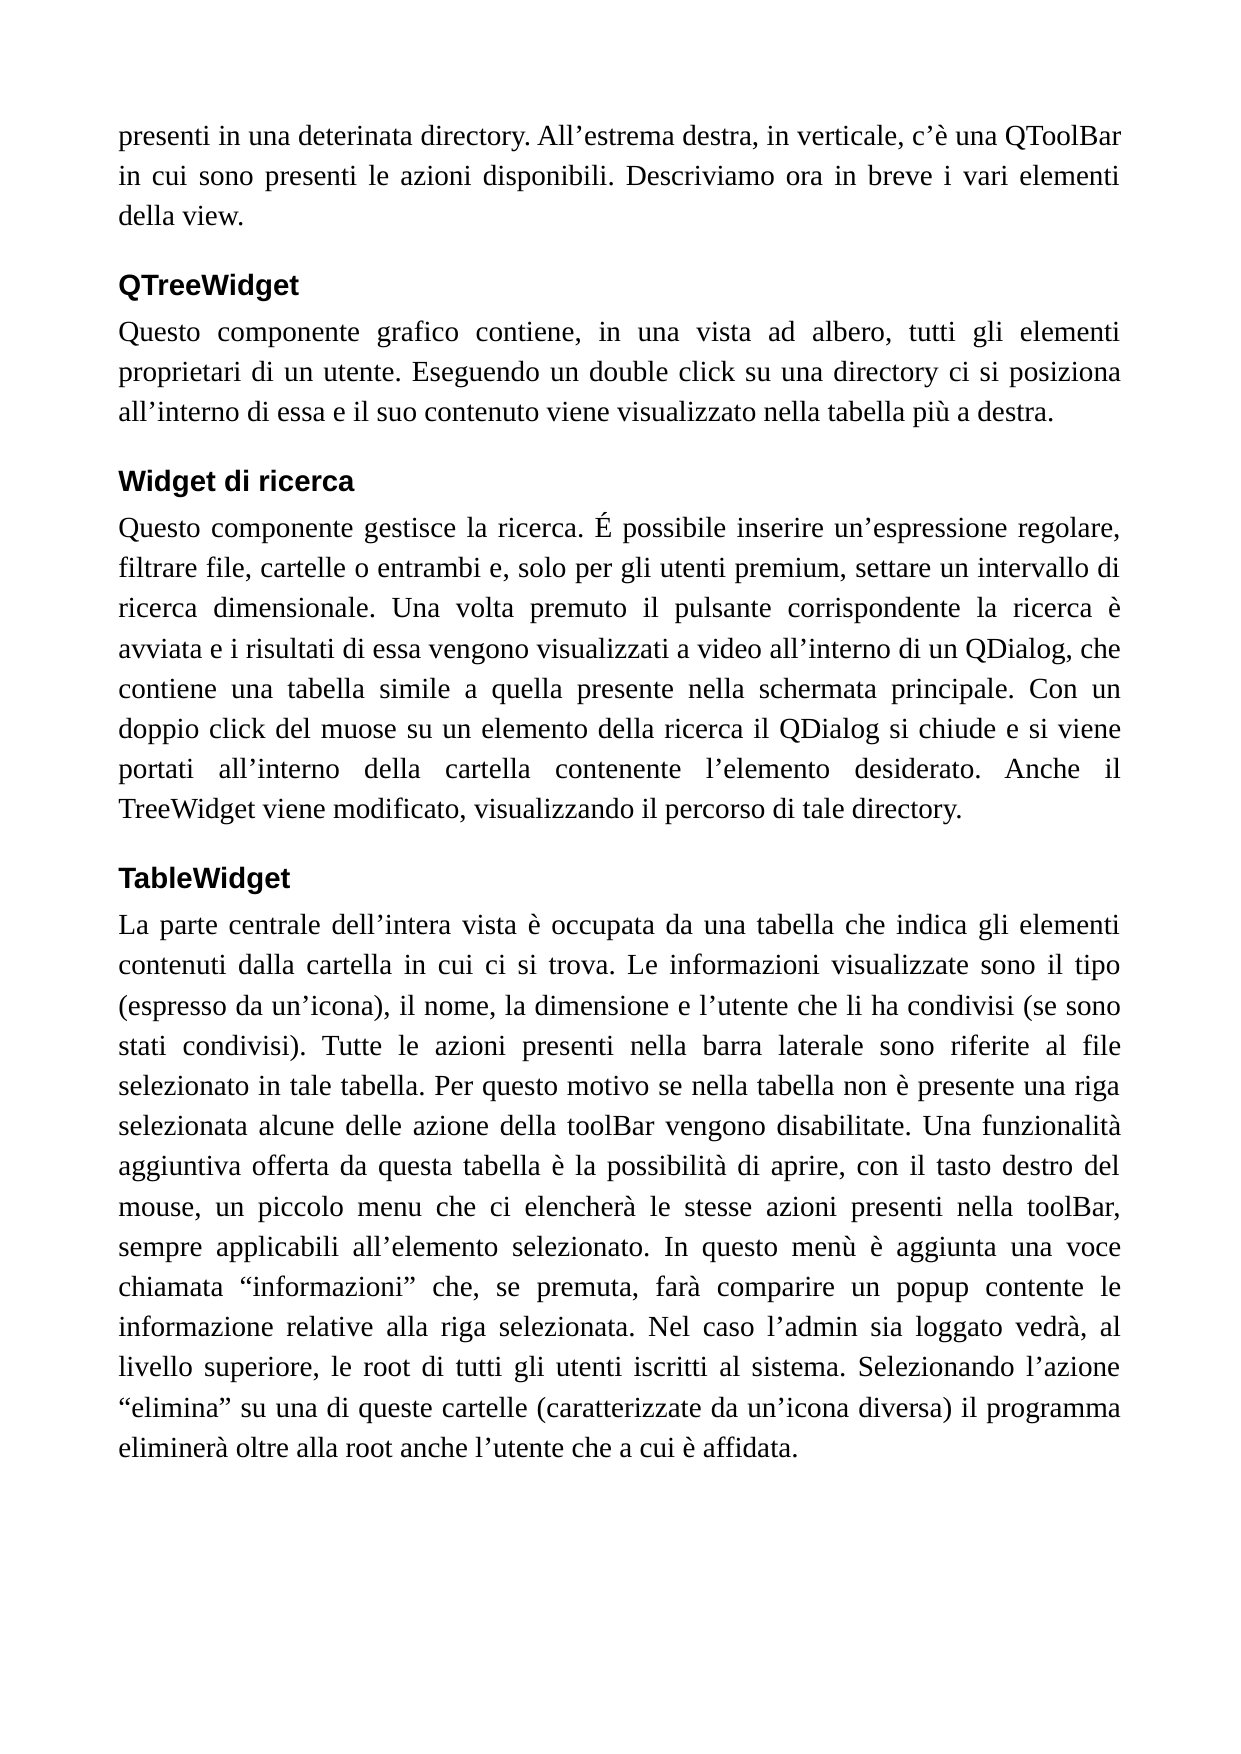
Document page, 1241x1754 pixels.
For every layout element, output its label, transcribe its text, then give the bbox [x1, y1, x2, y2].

subtitle Widget di ricerca [118, 464, 1122, 498]
text Questo componente gestisce la ricerca. É possibile inserire un’espressione regolare, filtrare file, cartelle o entrambi e, solo per gli utenti premium, settare un intervallo di ricerca dimensionale. Una volta premuto il pulsante corrispondente la ricerca è avviata e i risultati di essa vengono visualizzati a video all’interno di un QDialog, che contiene una tabella simile a quella presente nella schermata principale. Con un doppio click del muose su un elemento della ricerca il QDialog si chiude e si viene portati all’interno della cartella contenente l’elemento desiderato. Anche il TreeWidget viene modificato, visualizzando il percorso di tale directory. [118, 510, 1122, 825]
text La parte centrale dell’intera vista è occupata da una tabella che indica gli elementi contenuti dalla cartella in cui ci si trova. Le informazioni visualizzate sono il tipo (espresso da un’icona), il nome, la dimensione e l’utente che li ha condivisi (se sono stati condivisi). Tutte le azioni presenti nella barra laterale sono riferite al file selezionato in tale tabella. Per questo motivo se nella tabella non è presente una riga selezionata alcune delle azione della toolBar vengono disabilitate. Una funzionalità aggiuntiva offerta da questa tabella è la possibilità di aprire, con il tasto destro del mouse, un piccolo menu che ci elencherà le stesse azioni presenti nella toolBar, sempre applicabili all’elemento selezionato. In questo menù è aggiunta una voce chiamata “informazioni” che, se premuta, farà comparire un popup contente le informazione relative alla riga selezionata. Nel caso l’admin sia loggato vedrà, al livello superiore, le root di tutti gli utenti iscritti al sistema. Selezionando l’azione “elimina” su una di queste cartelle (caratterizzate da un’icona diversa) il programma eliminerà oltre alla root anche l’utente che a cui è affidata. [118, 907, 1122, 1463]
text Questo componente grafico contiene, in una vista ad albero, tutti gli elementi proprietari di un utente. Eseguendo un double click su una directory ci si posiziona all’interno di essa e il suo contenuto viene visualizzato nella tabella più a destra. [118, 314, 1122, 428]
text presenti in una deterinata directory. All’estrema destra, in verticale, c’è una QToolBar in cui sono presenti le azioni disponibili. Descriviamo ora in breve i vari elementi della view. [118, 118, 1122, 232]
subtitle TableWidget [118, 861, 1122, 895]
subtitle QTreeWidget [118, 268, 1122, 302]
